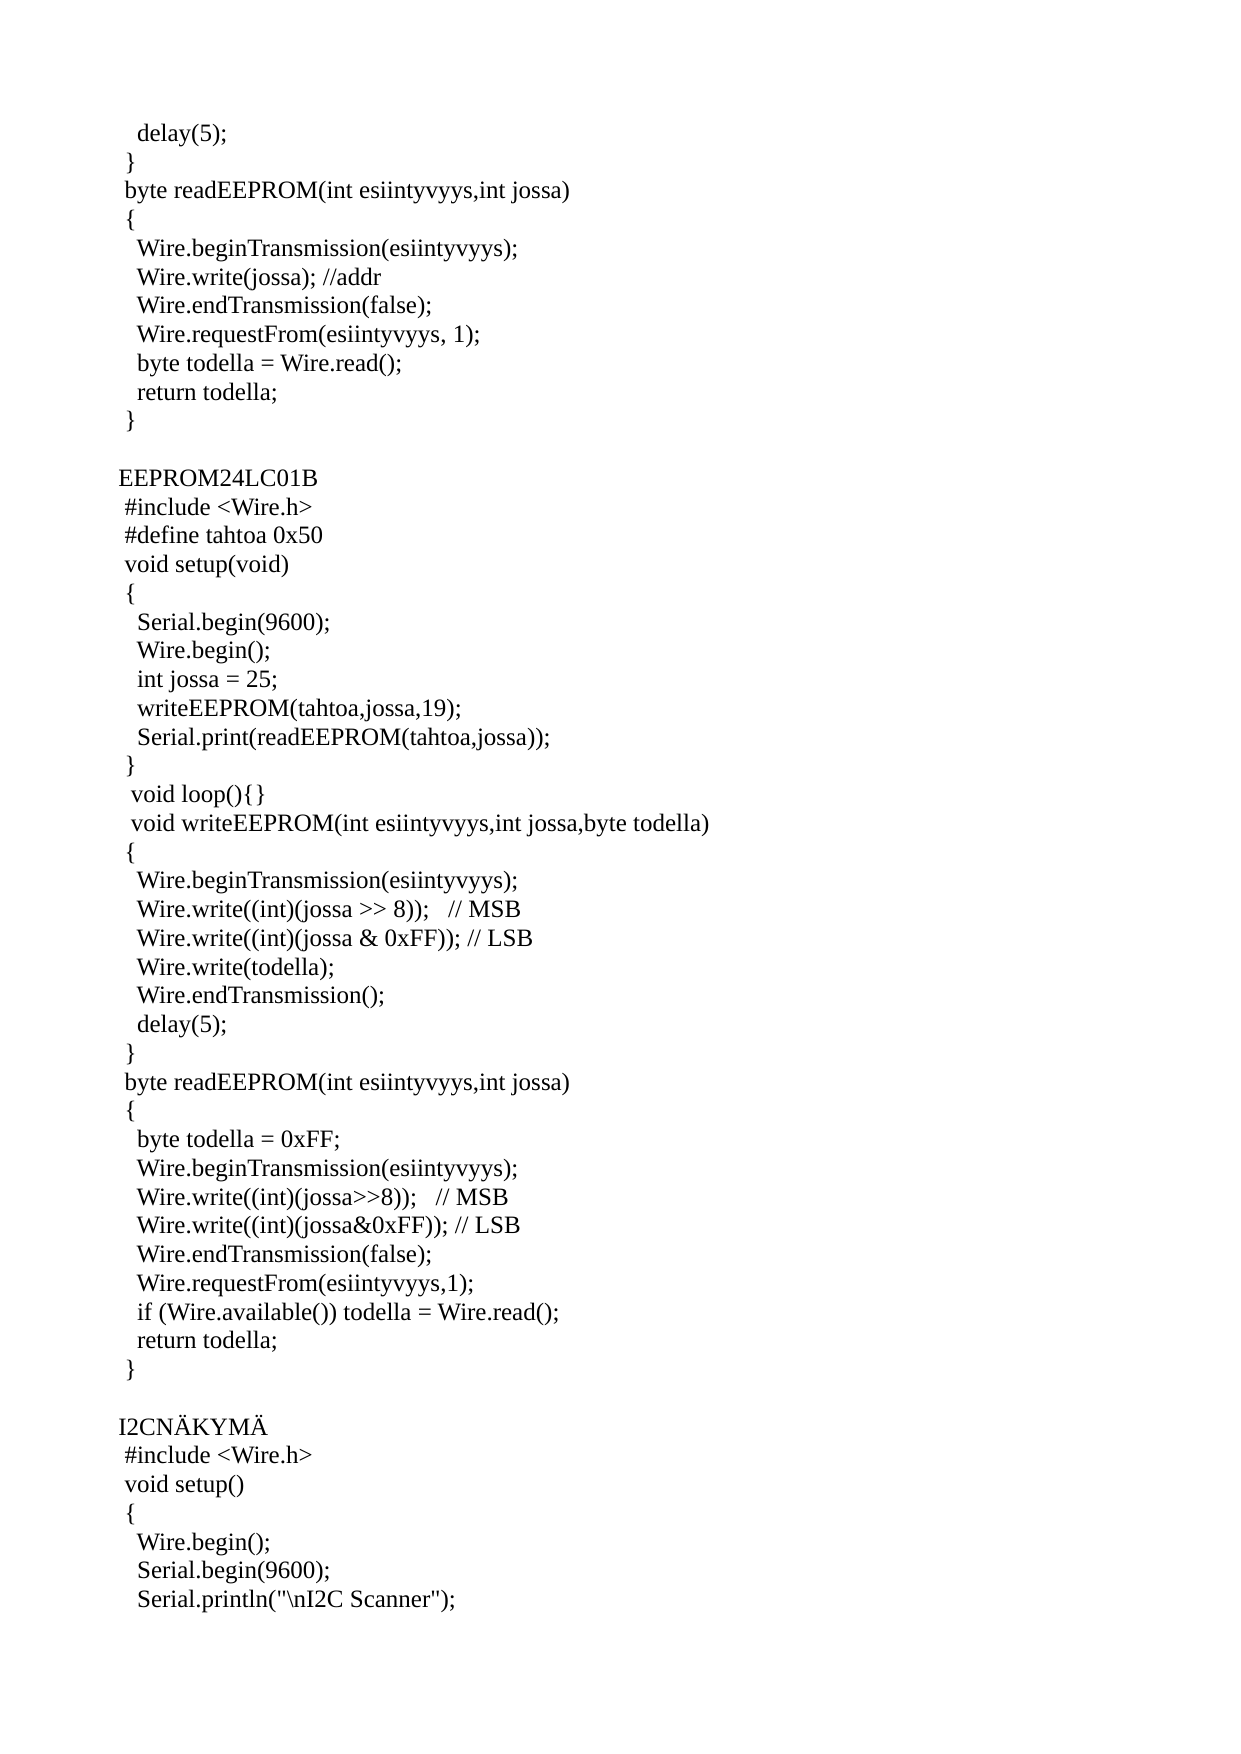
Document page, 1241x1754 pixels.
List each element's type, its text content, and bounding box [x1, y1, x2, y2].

text { [118, 204, 1122, 233]
text } [118, 1038, 1122, 1067]
text { [118, 1498, 1122, 1527]
text byte readEEPROM(int esiintyvyys,int jossa) [118, 176, 1122, 204]
text Wire.write(jossa); //addr [118, 262, 1122, 291]
text Serial.print(readEEPROM(tahtoa,jossa)); [118, 722, 1122, 751]
text { [118, 578, 1122, 607]
text Wire.endTransmission(false); [118, 1239, 1122, 1268]
text Wire.write((int)(jossa & 0xFF)); // LSB [118, 923, 1122, 952]
text Wire.begin(); [118, 636, 1122, 664]
text Serial.begin(9600); [118, 1556, 1122, 1584]
text return todella; [118, 1326, 1122, 1354]
text byte todella = 0xFF; [118, 1124, 1122, 1153]
text I2CNÄKYMÄ [118, 1412, 1122, 1441]
text Wire.requestFrom(esiintyvyys, 1); [118, 319, 1122, 348]
text Wire.write((int)(jossa&0xFF)); // LSB [118, 1211, 1122, 1239]
text delay(5); [118, 1009, 1122, 1038]
text EEPROM24LC01B [118, 463, 1122, 492]
text Wire.endTransmission(false); [118, 291, 1122, 319]
text Serial.begin(9600); [118, 607, 1122, 636]
text #include <Wire.h> [118, 492, 1122, 521]
text #include <Wire.h> [118, 1441, 1122, 1469]
text Wire.begin(); [118, 1527, 1122, 1556]
text return todella; [118, 377, 1122, 406]
text Serial.println("\nI2C Scanner"); [118, 1584, 1122, 1613]
text if (Wire.available()) todella = Wire.read(); [118, 1297, 1122, 1326]
text void setup() [118, 1469, 1122, 1498]
text Wire.write((int)(jossa>>8)); // MSB [118, 1182, 1122, 1211]
text writeEEPROM(tahtoa,jossa,19); [118, 693, 1122, 722]
text int jossa = 25; [118, 664, 1122, 693]
text Wire.write(todella); [118, 952, 1122, 981]
text { [118, 837, 1122, 866]
text void setup(void) [118, 549, 1122, 578]
text Wire.endTransmission(); [118, 981, 1122, 1009]
text Wire.beginTransmission(esiintyvyys); [118, 233, 1122, 262]
text Wire.requestFrom(esiintyvyys,1); [118, 1268, 1122, 1297]
text void loop(){} [118, 779, 1122, 808]
text Wire.beginTransmission(esiintyvyys); [118, 866, 1122, 894]
text delay(5); [118, 118, 1122, 147]
text { [118, 1096, 1122, 1124]
text } [118, 751, 1122, 779]
text } [118, 1354, 1122, 1383]
text #define tahtoa 0x50 [118, 521, 1122, 549]
text Wire.write((int)(jossa >> 8)); // MSB [118, 894, 1122, 923]
text } [118, 147, 1122, 176]
text void writeEEPROM(int esiintyvyys,int jossa,byte todella) [118, 808, 1122, 837]
text Wire.beginTransmission(esiintyvyys); [118, 1153, 1122, 1182]
text byte readEEPROM(int esiintyvyys,int jossa) [118, 1067, 1122, 1096]
text } [118, 406, 1122, 434]
text byte todella = Wire.read(); [118, 348, 1122, 377]
